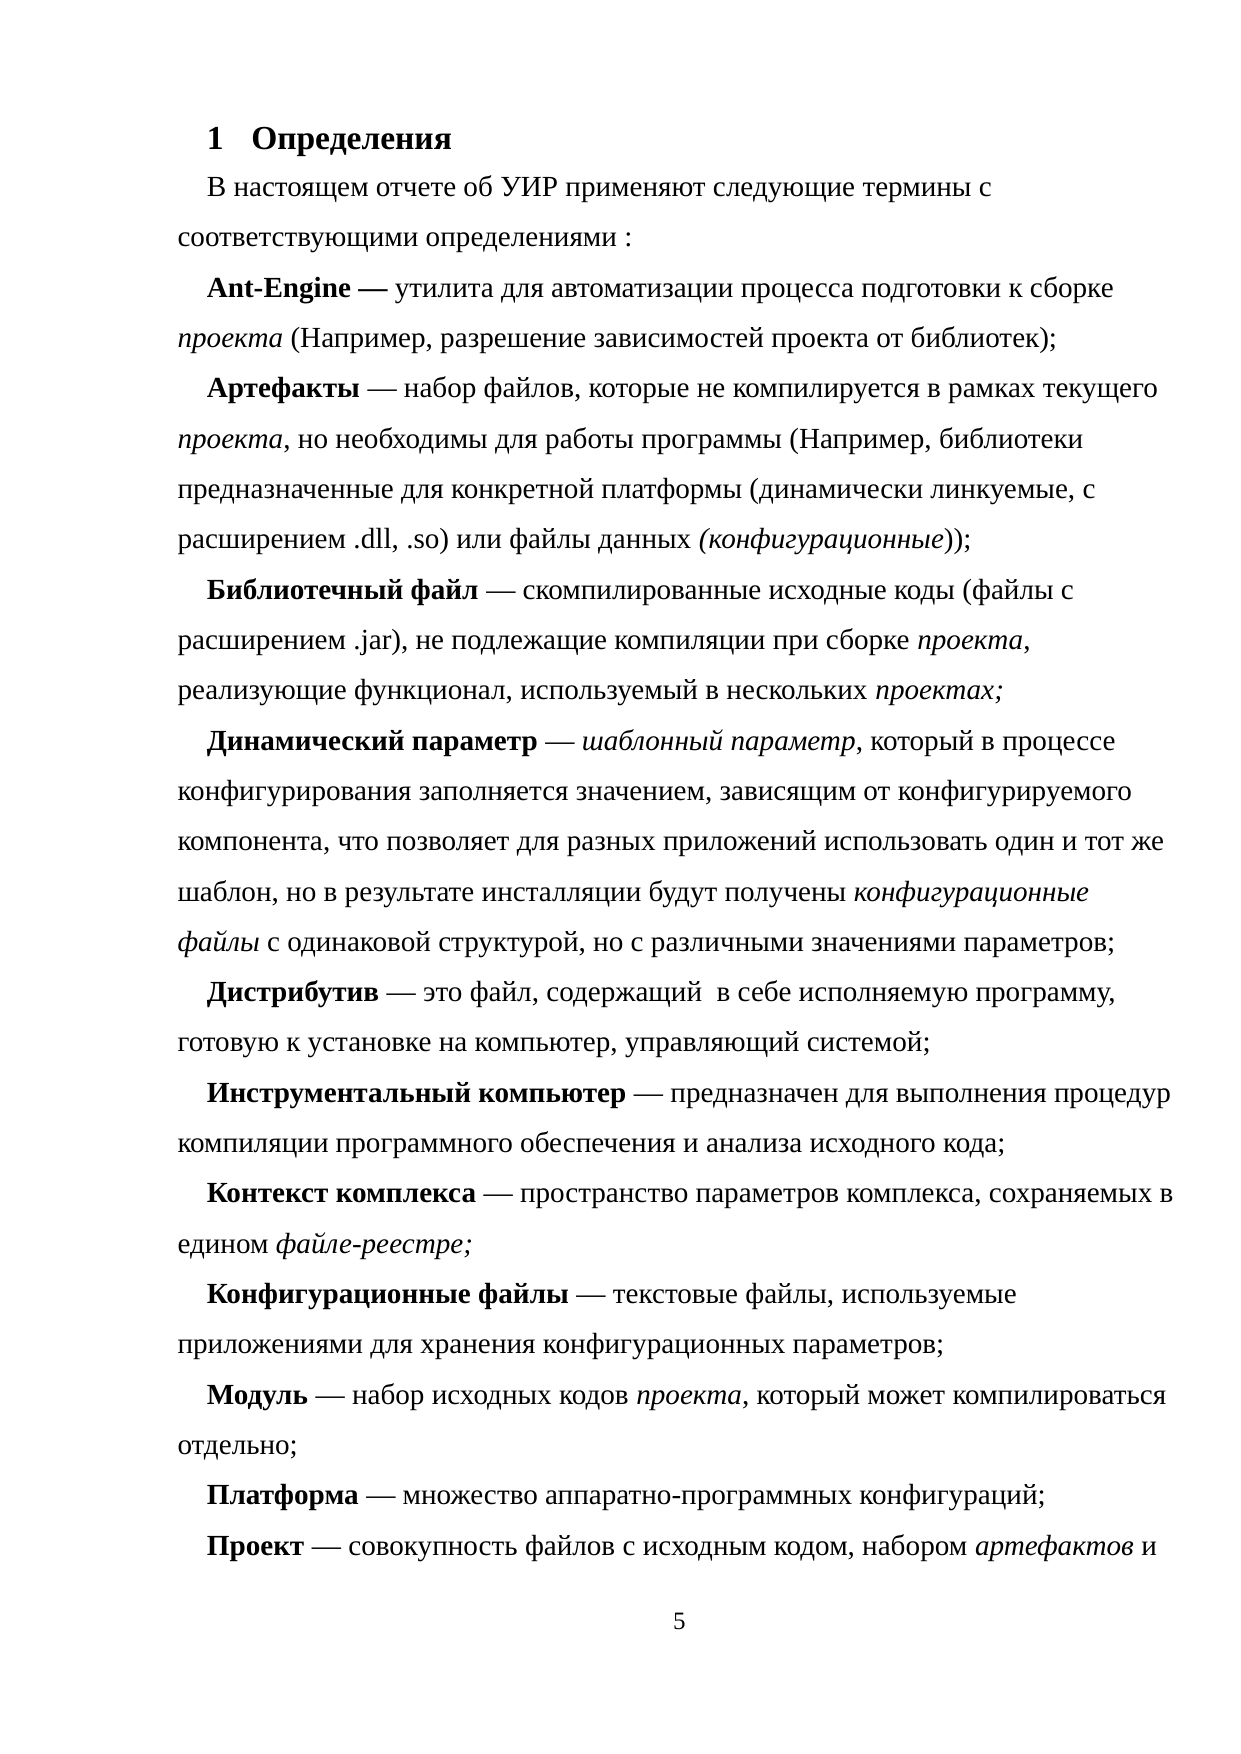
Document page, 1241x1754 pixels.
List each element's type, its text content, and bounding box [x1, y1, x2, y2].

text Платформа — множество аппаратно-программных конфигураций; [177, 1477, 1181, 1511]
text Ant-Engine — утилита для автоматизации процесса подготовки к сборке проекта (Например, разрешение зависимостей проекта от библиотек); [177, 270, 1181, 354]
subtitle Определения [177, 118, 1181, 157]
text Библиотечный файл — скомпилированные исходные коды (файлы с расширением .jar), не подлежащие компиляции при сборке проекта, реализующие функционал, используемый в нескольких проектах; [177, 572, 1181, 706]
text Дистрибутив — это файл, содержащий в себе исполняемую программу, готовую к установке на компьютер, управляющий системой; [177, 974, 1181, 1058]
text Динамический параметр — шаблонный параметр, который в процессе конфигурирования заполняется значением, зависящим от конфигурируемого компонента, что позволяет для разных приложений использовать один и тот же шаблон, но в результате инсталляции будут получены конфигурационные файлы с одинаковой структурой, но с различными значениями параметров; [177, 723, 1181, 957]
text Контекст комплекса — пространство параметров комплекса, сохраняемых в едином файле-реестре; [177, 1176, 1181, 1259]
text Инструментальный компьютер — предназначен для выполнения процедур компиляции программного обеспечения и анализа исходного кода; [177, 1075, 1181, 1159]
text Проект — совокупность файлов с исходным кодом, набором артефактов и [177, 1528, 1181, 1561]
text Конфигурационные файлы — текстовые файлы, используемые приложениями для хранения конфигурационных параметров; [177, 1276, 1181, 1360]
text Модуль — набор исходных кодов проекта, который может компилироваться отдельно; [177, 1377, 1181, 1461]
text В настоящем отчете об УИР применяют следующие термины с соответствующими определениями : [177, 169, 1181, 253]
text Артефакты — набор файлов, которые не компилируется в рамках текущего проекта, но необходимы для работы программы (Например, библиотеки предназначенные для конкретной платформы (динамически линкуемые, с расширением .dll, .so) или файлы данных (конфигурационные)); [177, 371, 1181, 555]
